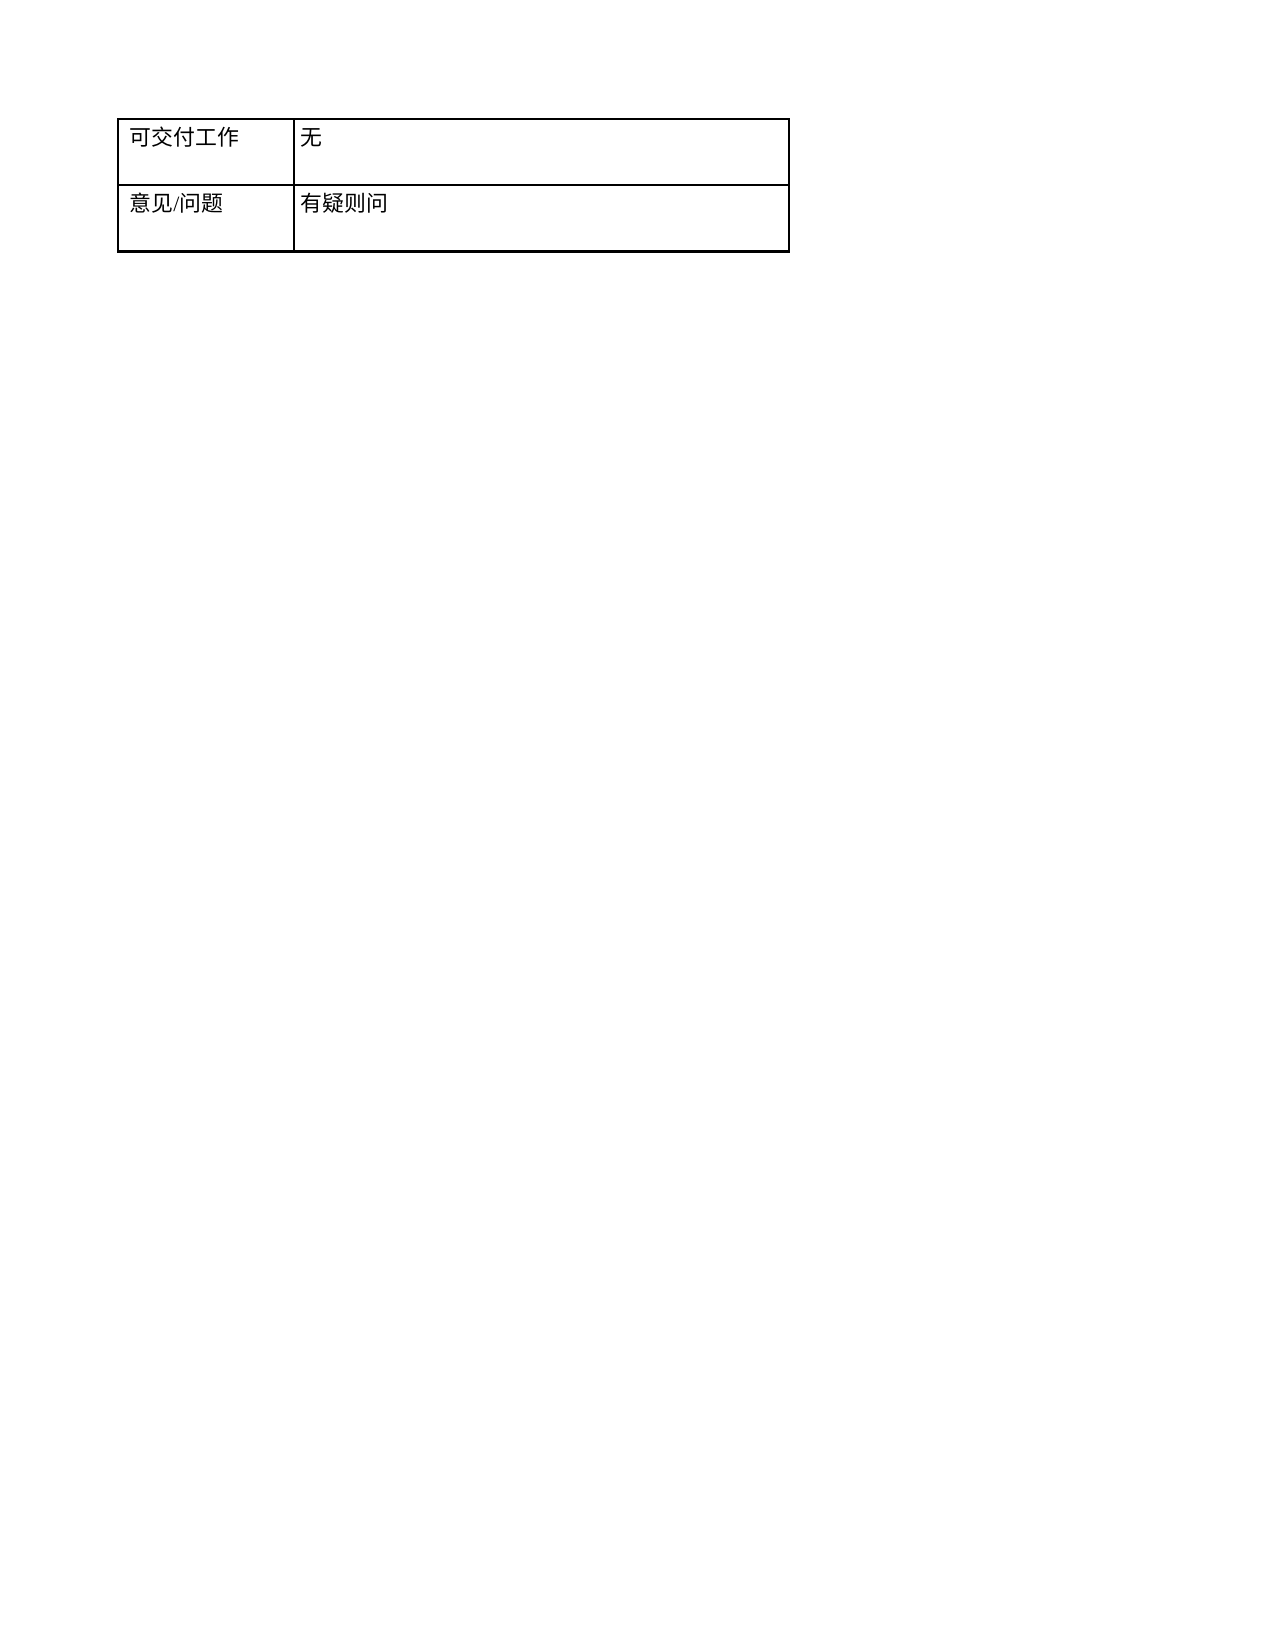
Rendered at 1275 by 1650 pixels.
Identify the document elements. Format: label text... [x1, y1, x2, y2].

table_cell 无 [295, 120, 788, 184]
table_cell 可交付工作 [119, 120, 293, 184]
table_cell 有疑则问 [295, 186, 788, 250]
table_cell 意见/问题 [119, 186, 293, 250]
